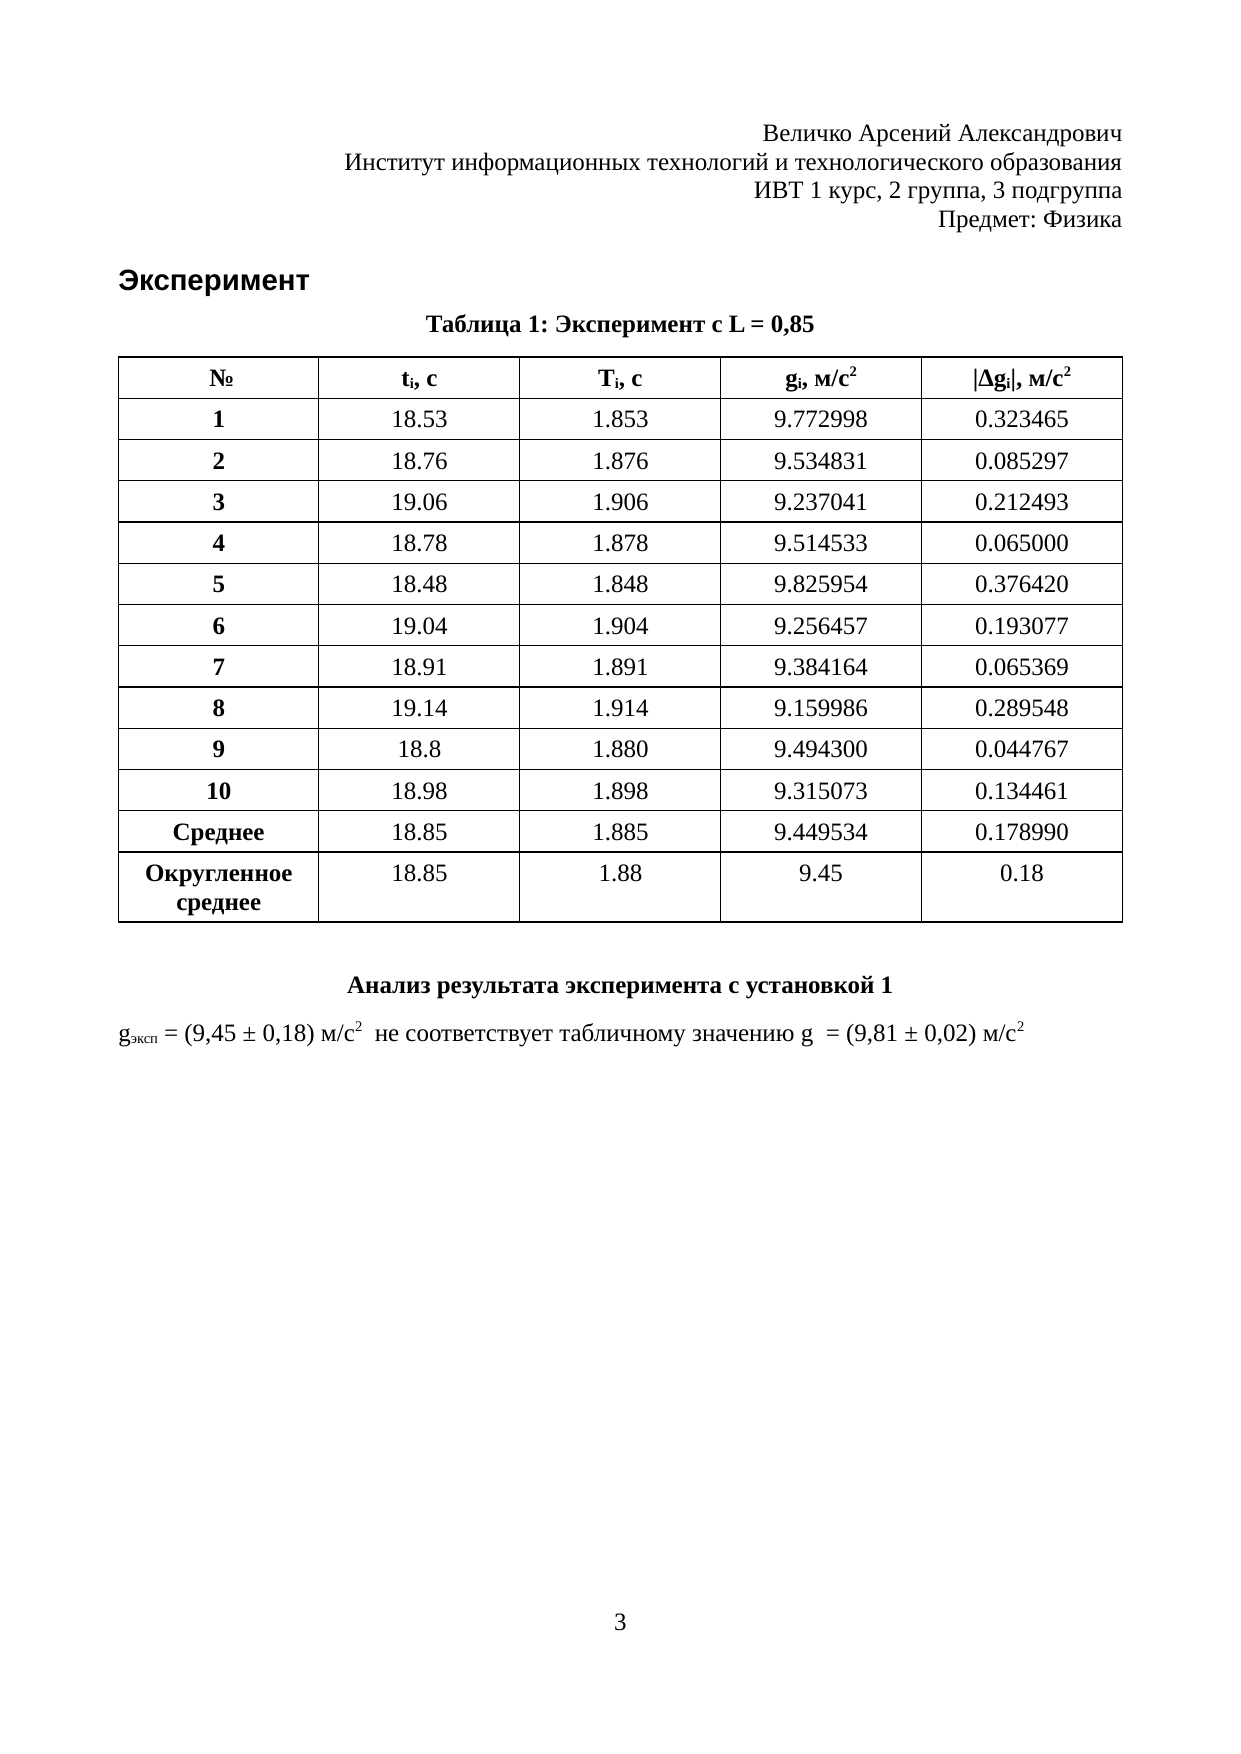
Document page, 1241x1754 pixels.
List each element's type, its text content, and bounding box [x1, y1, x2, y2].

table_cell 3 [119, 481, 318, 521]
table_cell 0,044767 [922, 729, 1122, 769]
table_cell 0,323465 [922, 399, 1122, 439]
table_header Ti, с [520, 358, 720, 398]
table_cell 19,14 [319, 688, 519, 728]
table_header № [119, 358, 318, 398]
text Таблица 1: Эксперимент с L = 0,85 [118, 309, 1122, 338]
table_cell 0,193077 [922, 605, 1122, 645]
table_cell 10 [119, 770, 318, 810]
table_header gi, м/с2 [721, 358, 921, 398]
table_cell 9,159986 [721, 688, 921, 728]
table_cell 9,514533 [721, 523, 921, 563]
table_cell 0,178990 [922, 811, 1122, 851]
table_cell 0,18 [922, 853, 1122, 921]
table_cell 1,904 [520, 605, 720, 645]
table_cell 9,384164 [721, 646, 921, 686]
table_cell 1,891 [520, 646, 720, 686]
table_cell 19,06 [319, 481, 519, 521]
table_cell 1,906 [520, 481, 720, 521]
table_cell 9,825954 [721, 564, 921, 604]
table_cell 1,876 [520, 440, 720, 480]
table_cell 4 [119, 523, 318, 563]
text gэксп = (9,45 ± 0,18) м/с2 не соответствует табличному значению g = (9,81 ± 0,02) м/с2 [118, 1018, 1122, 1046]
table_cell 0,376420 [922, 564, 1122, 604]
table_cell 18,85 [319, 853, 519, 921]
table_cell 18,98 [319, 770, 519, 810]
table_cell 0,289548 [922, 688, 1122, 728]
table_cell 18,53 [319, 399, 519, 439]
table_cell 9,449534 [721, 811, 921, 851]
table_cell Округленное среднее [119, 853, 318, 921]
table_cell 9,772998 [721, 399, 921, 439]
subtitle Эксперимент [118, 263, 1122, 296]
table_cell 18,76 [319, 440, 519, 480]
table_cell 1,853 [520, 399, 720, 439]
table_cell 18,8 [319, 729, 519, 769]
table_cell 2 [119, 440, 318, 480]
table_cell 6 [119, 605, 318, 645]
table_cell 0,212493 [922, 481, 1122, 521]
table_cell 18,91 [319, 646, 519, 686]
table_cell 1,88 [520, 853, 720, 921]
table_cell 9,534831 [721, 440, 921, 480]
table_cell 9,256457 [721, 605, 921, 645]
table_cell 9,237041 [721, 481, 921, 521]
text Анализ результата эксперимента с установкой 1 [118, 970, 1122, 999]
table_cell 18,48 [319, 564, 519, 604]
table_cell 1,880 [520, 729, 720, 769]
table_cell 9,315073 [721, 770, 921, 810]
table_cell 5 [119, 564, 318, 604]
table_cell 0,085297 [922, 440, 1122, 480]
table_cell 1,898 [520, 770, 720, 810]
table_cell 9 [119, 729, 318, 769]
table_cell 9,494300 [721, 729, 921, 769]
table_cell 1 [119, 399, 318, 439]
table_cell 0,065000 [922, 523, 1122, 563]
table_cell 9,45 [721, 853, 921, 921]
table_cell 18,78 [319, 523, 519, 563]
table_cell 0,065369 [922, 646, 1122, 686]
table_cell 1,878 [520, 523, 720, 563]
table_header |Δgi|, м/с2 [922, 358, 1122, 398]
table_cell 1,914 [520, 688, 720, 728]
table_cell 0,134461 [922, 770, 1122, 810]
table_cell 8 [119, 688, 318, 728]
table_cell 1,885 [520, 811, 720, 851]
table_cell Среднее [119, 811, 318, 851]
table_header ti, с [319, 358, 519, 398]
table_cell 19,04 [319, 605, 519, 645]
table_cell 7 [119, 646, 318, 686]
table_cell 18,85 [319, 811, 519, 851]
table_cell 1,848 [520, 564, 720, 604]
